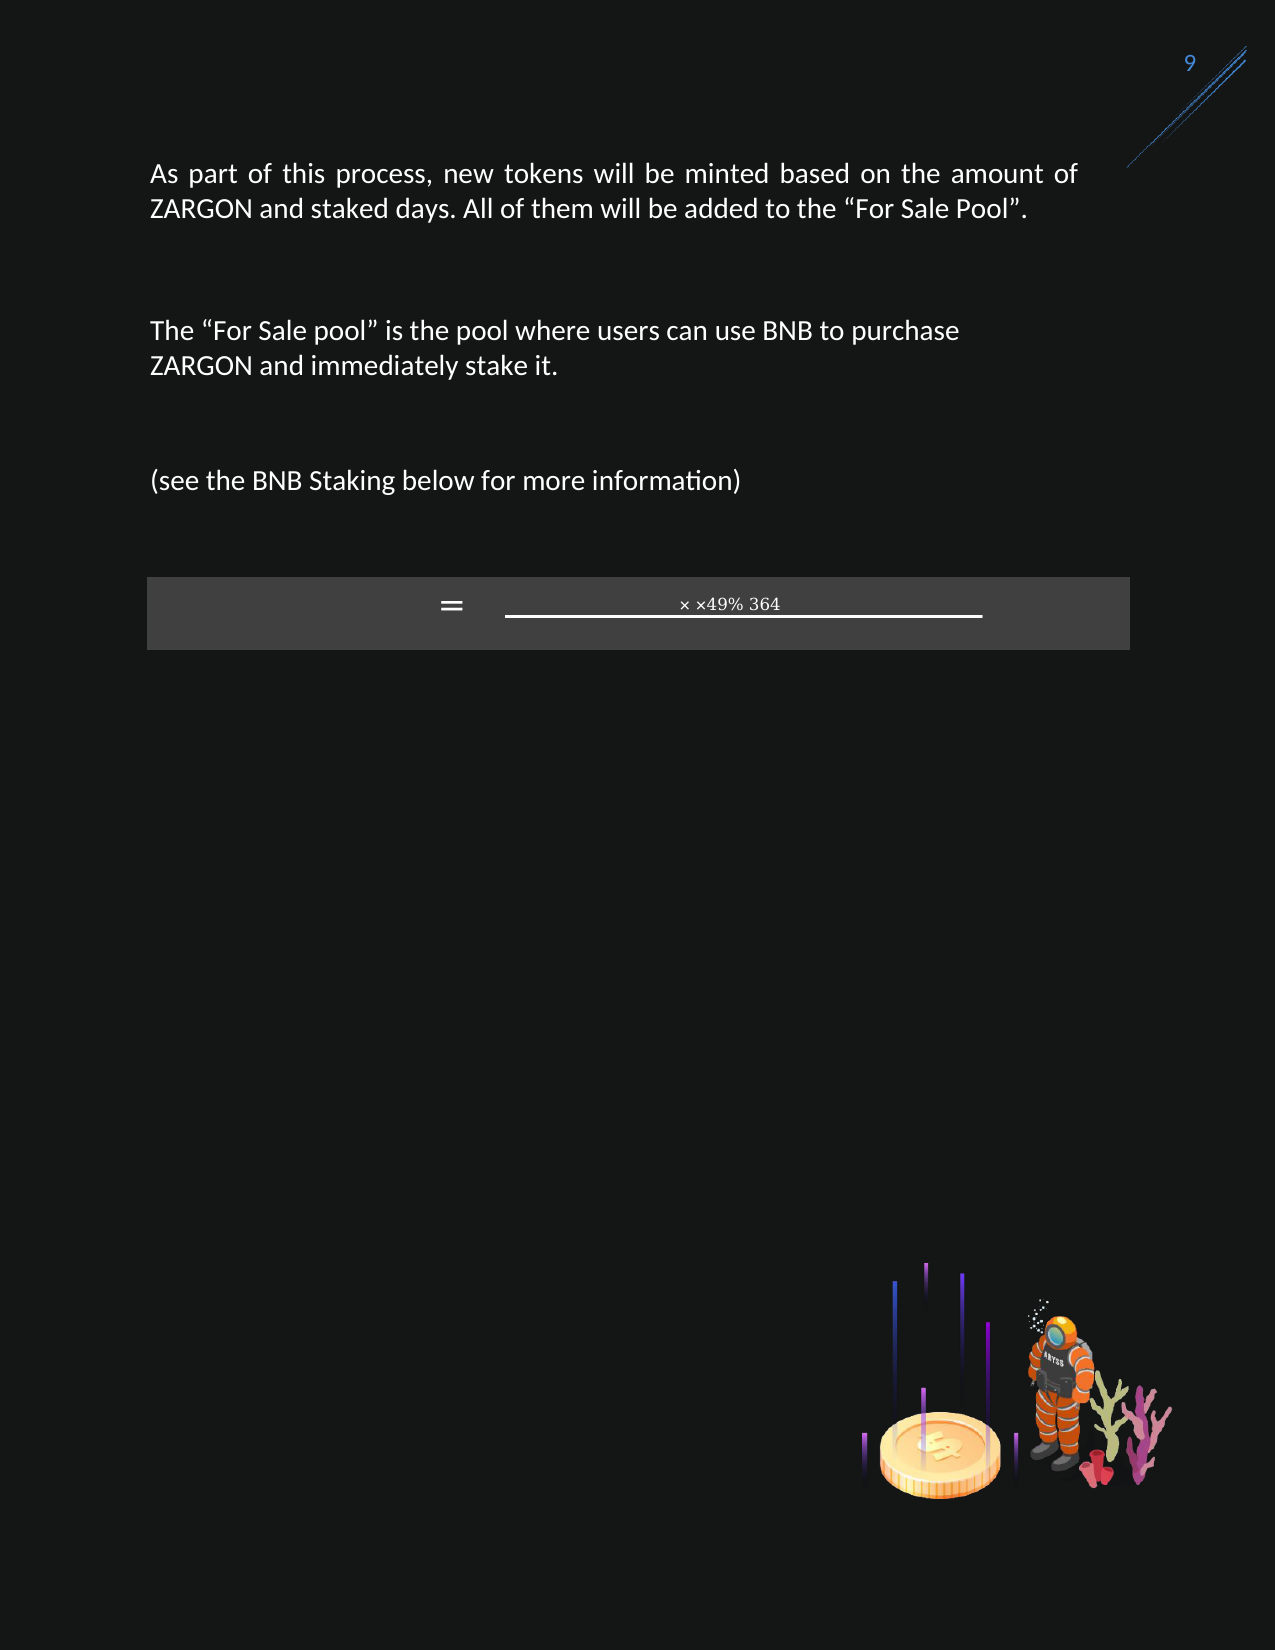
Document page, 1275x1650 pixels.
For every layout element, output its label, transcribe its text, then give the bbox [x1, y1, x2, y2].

text (see the BNB Staking below for more information) [150, 462, 1196, 498]
text 9 [150, 47, 1196, 77]
text As part of this process, new tokens will be minted based on the amount of ZARGON and staked days. All of them will be added to the “For Sale Pool”. [150, 156, 1079, 226]
text The “For Sale pool” is the pool where users can use BNB to purchase ZARGON and immediately stake it. [150, 312, 1062, 382]
picture [0, 0, 1275, 1650]
text = × ×49% 364 [438, 568, 979, 621]
